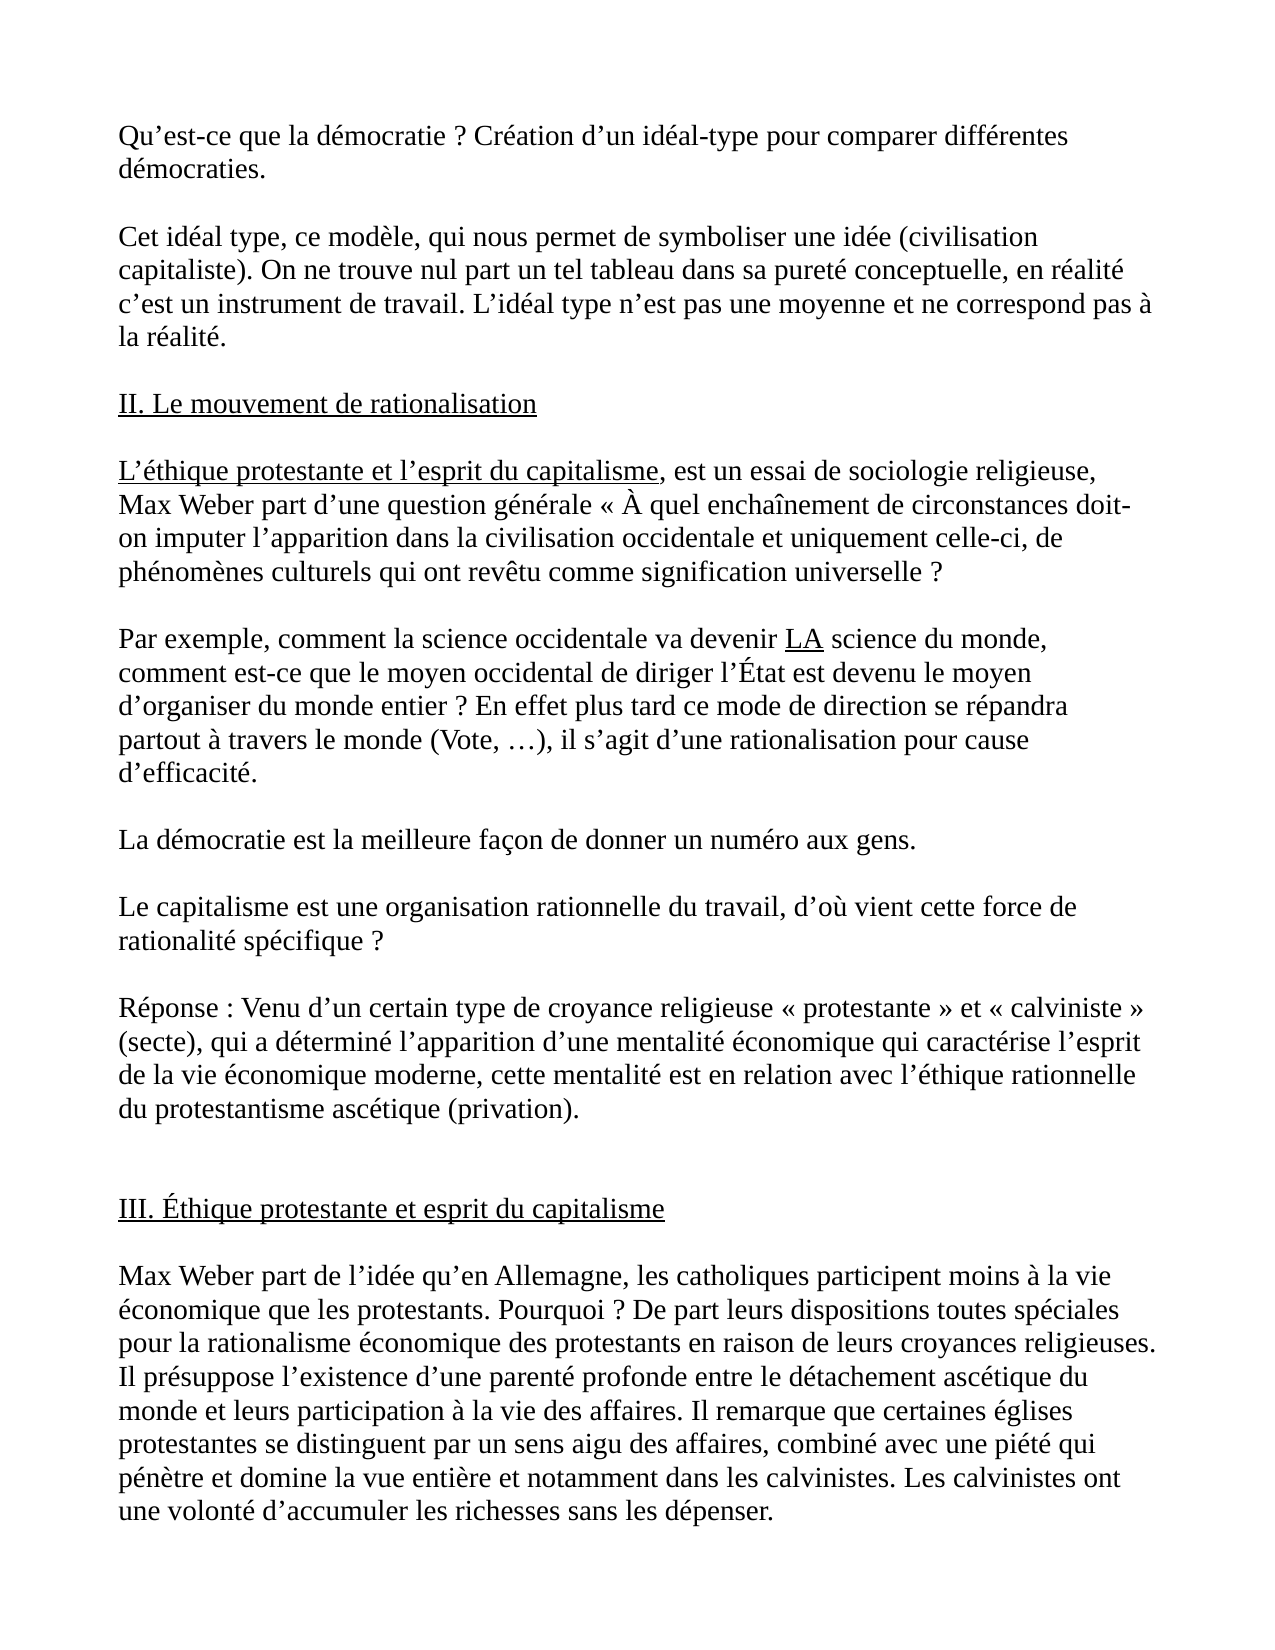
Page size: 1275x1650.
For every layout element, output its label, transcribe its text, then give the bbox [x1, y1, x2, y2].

text III. Éthique protestante et esprit du capitalisme [118, 1191, 1157, 1225]
text Qu’est-ce que la démocratie ? Création d’un idéal-type pour comparer différentes démocraties. [118, 118, 1157, 185]
text L’éthique protestante et l’esprit du capitalisme, est un essai de sociologie religieuse, Max Weber part d’une question générale « À quel enchaînement de circonstances doit-on imputer l’apparition dans la civilisation occidentale et uniquement celle-ci, de phénomènes culturels qui ont revêtu comme signification universelle ? [118, 453, 1157, 588]
text Réponse : Venu d’un certain type de croyance religieuse « protestante » et « calviniste » (secte), qui a déterminé l’apparition d’une mentalité économique qui caractérise l’esprit de la vie économique moderne, cette mentalité est en relation avec l’éthique rationnelle du protestantisme ascétique (privation). [118, 990, 1157, 1124]
text II. Le mouvement de rationalisation [118, 386, 1157, 420]
text Le capitalisme est une organisation rationnelle du travail, d’où vient cette force de rationalité spécifique ? [118, 889, 1157, 957]
text Max Weber part de l’idée qu’en Allemagne, les catholiques participent moins à la vie économique que les protestants. Pourquoi ? De part leurs dispositions toutes spéciales pour la rationalisme économique des protestants en raison de leurs croyances religieuses. Il présuppose l’existence d’une parenté profonde entre le détachement ascétique du monde et leurs participation à la vie des affaires. Il remarque que certaines églises protestantes se distinguent par un sens aigu des affaires, combiné avec une piété qui pénètre et domine la vue entière et notamment dans les calvinistes. Les calvinistes ont une volonté d’accumuler les richesses sans les dépenser. [118, 1258, 1157, 1527]
text Cet idéal type, ce modèle, qui nous permet de symboliser une idée (civilisation capitaliste). On ne trouve nul part un tel tableau dans sa pureté conceptuelle, en réalité c’est un instrument de travail. L’idéal type n’est pas une moyenne et ne correspond pas à la réalité. [118, 219, 1157, 353]
text La démocratie est la meilleure façon de donner un numéro aux gens. [118, 822, 1157, 856]
text Par exemple, comment la science occidentale va devenir LA science du monde, comment est-ce que le moyen occidental de diriger l’État est devenu le moyen d’organiser du monde entier ? En effet plus tard ce mode de direction se répandra partout à travers le monde (Vote, …), il s’agit d’une rationalisation pour cause d’efficacité. [118, 621, 1157, 789]
